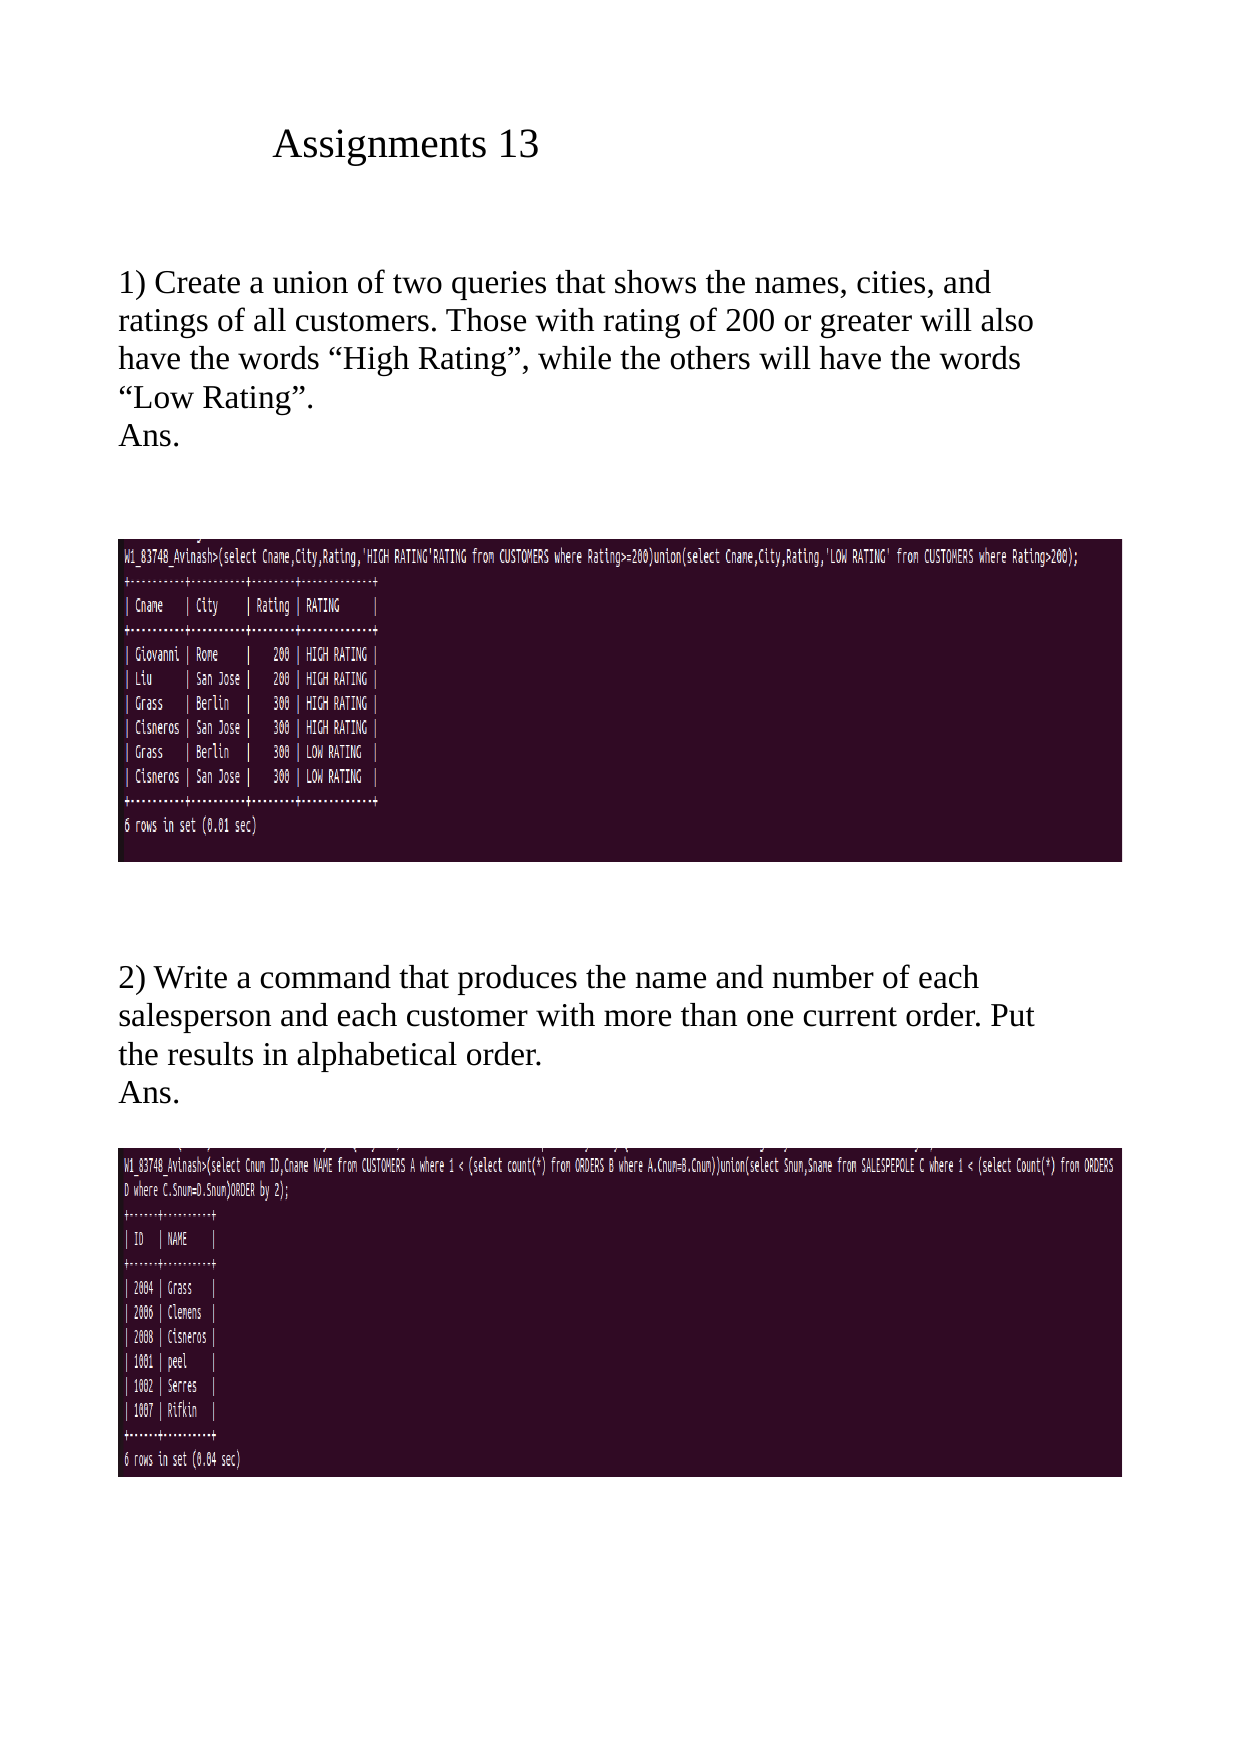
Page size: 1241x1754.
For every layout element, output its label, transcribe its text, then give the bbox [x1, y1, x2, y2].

text “Low Rating”. [118, 377, 1122, 415]
text 2) Write a command that produces the name and number of each [118, 957, 1122, 996]
text Ans. [118, 1072, 1122, 1111]
text Ans. [118, 415, 1122, 453]
text 1) Create a union of two queries that shows the names, cities, and [118, 262, 1122, 300]
text salesperson and each customer with more than one current order. Put [118, 996, 1122, 1034]
text the results in alphabetical order. [118, 1034, 1122, 1072]
picture [118, 539, 1123, 862]
picture [118, 1148, 1123, 1477]
text ratings of all customers. Those with rating of 200 or greater will also [118, 300, 1122, 338]
text Assignments 13 [118, 118, 1122, 166]
text have the words “High Rating”, while the others will have the words [118, 338, 1122, 377]
